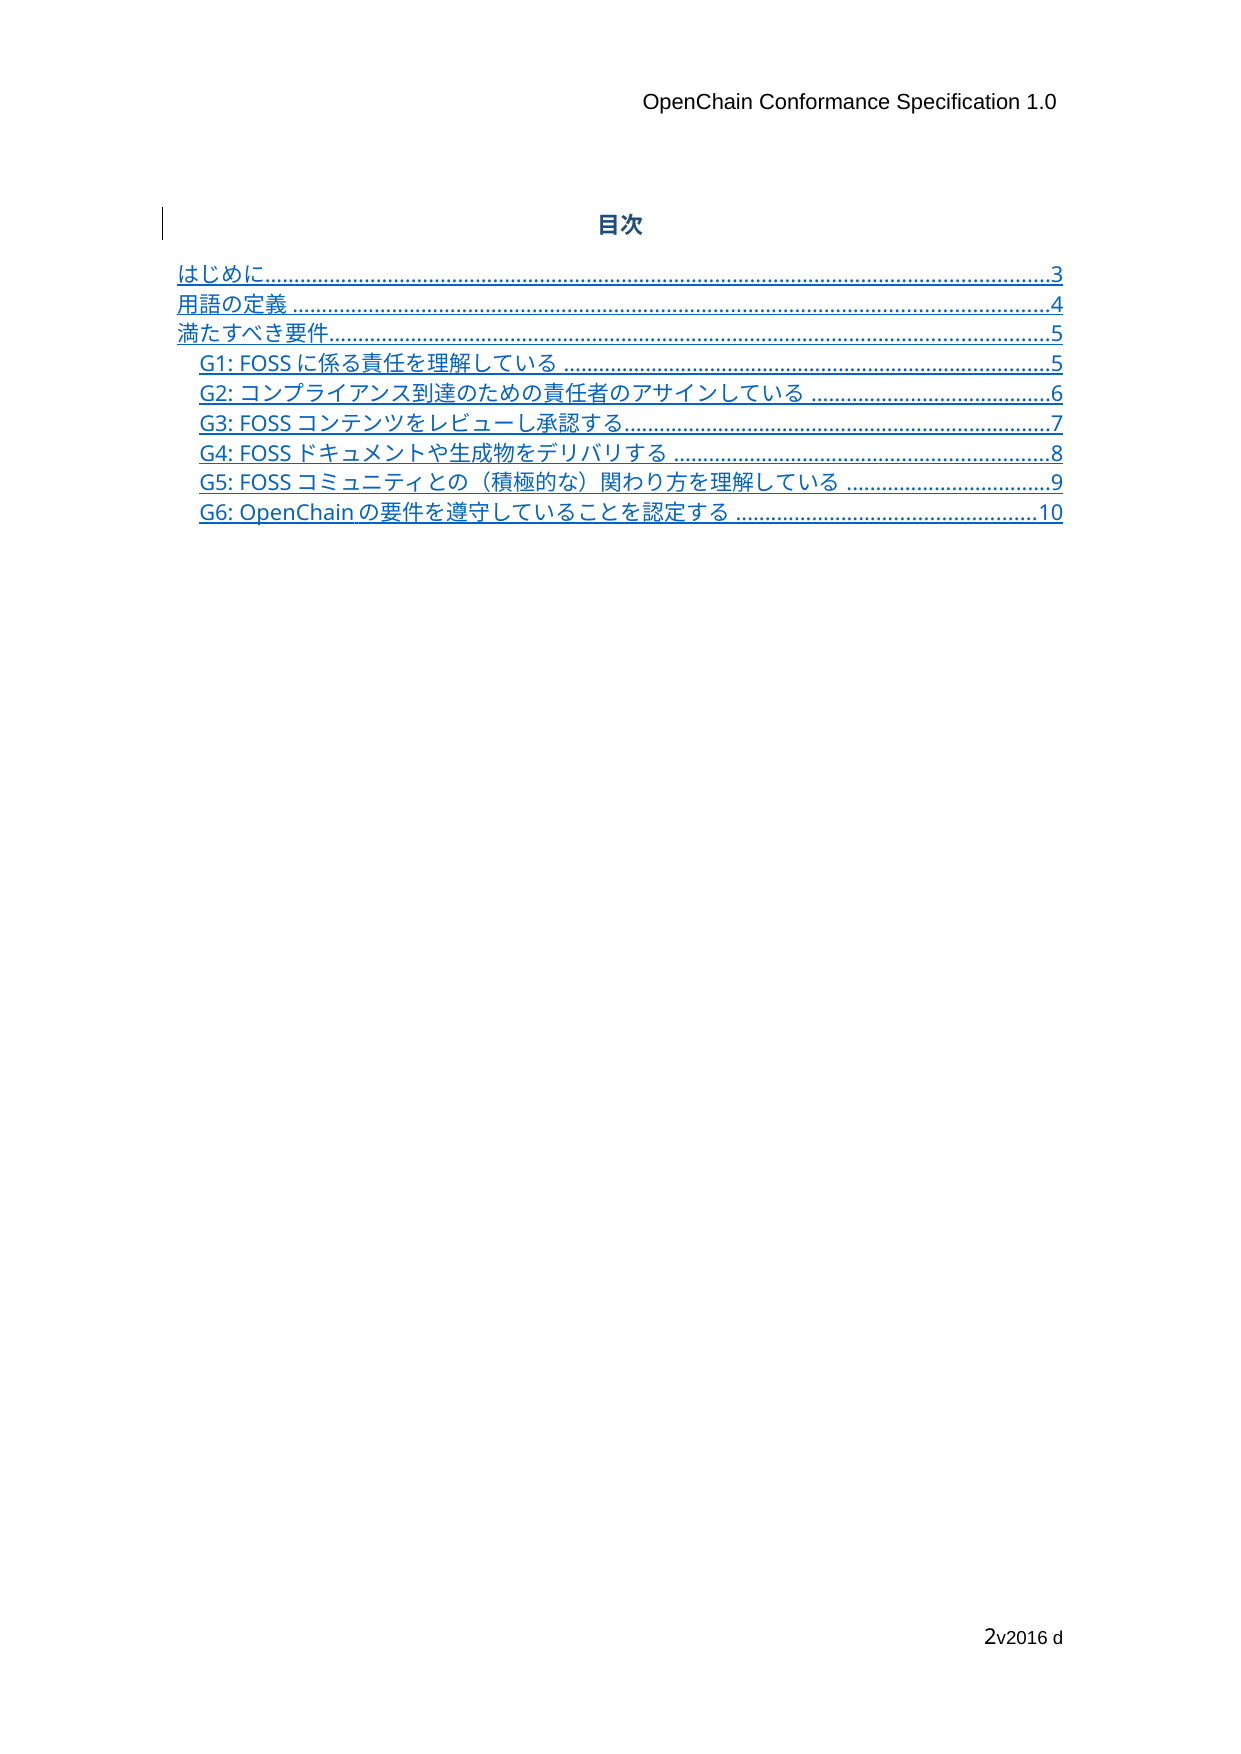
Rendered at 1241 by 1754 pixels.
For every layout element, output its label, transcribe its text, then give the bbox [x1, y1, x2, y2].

text G6: OpenChainの要件を遵守していることを認定する 10 [199, 497, 1063, 522]
text G3: FOSSコンテンツをレビューし承認する 7 [199, 408, 1063, 433]
text G2: コンプライアンス到達のための責任者のアサインしている 6 [199, 378, 1063, 403]
text 目次 [177, 207, 1063, 240]
text 用語の定義 4 [177, 288, 1063, 314]
text G1: FOSSに係る責任を理解している 5 [199, 348, 1063, 373]
text G5: FOSSコミュニティとの（積極的な）関わり方を理解している 9 [199, 467, 1063, 493]
text 満たすべき要件 5 [177, 318, 1063, 344]
text G4: FOSSドキュメントや生成物をデリバリする 8 [199, 437, 1063, 463]
text はじめに 3 [177, 259, 1063, 284]
